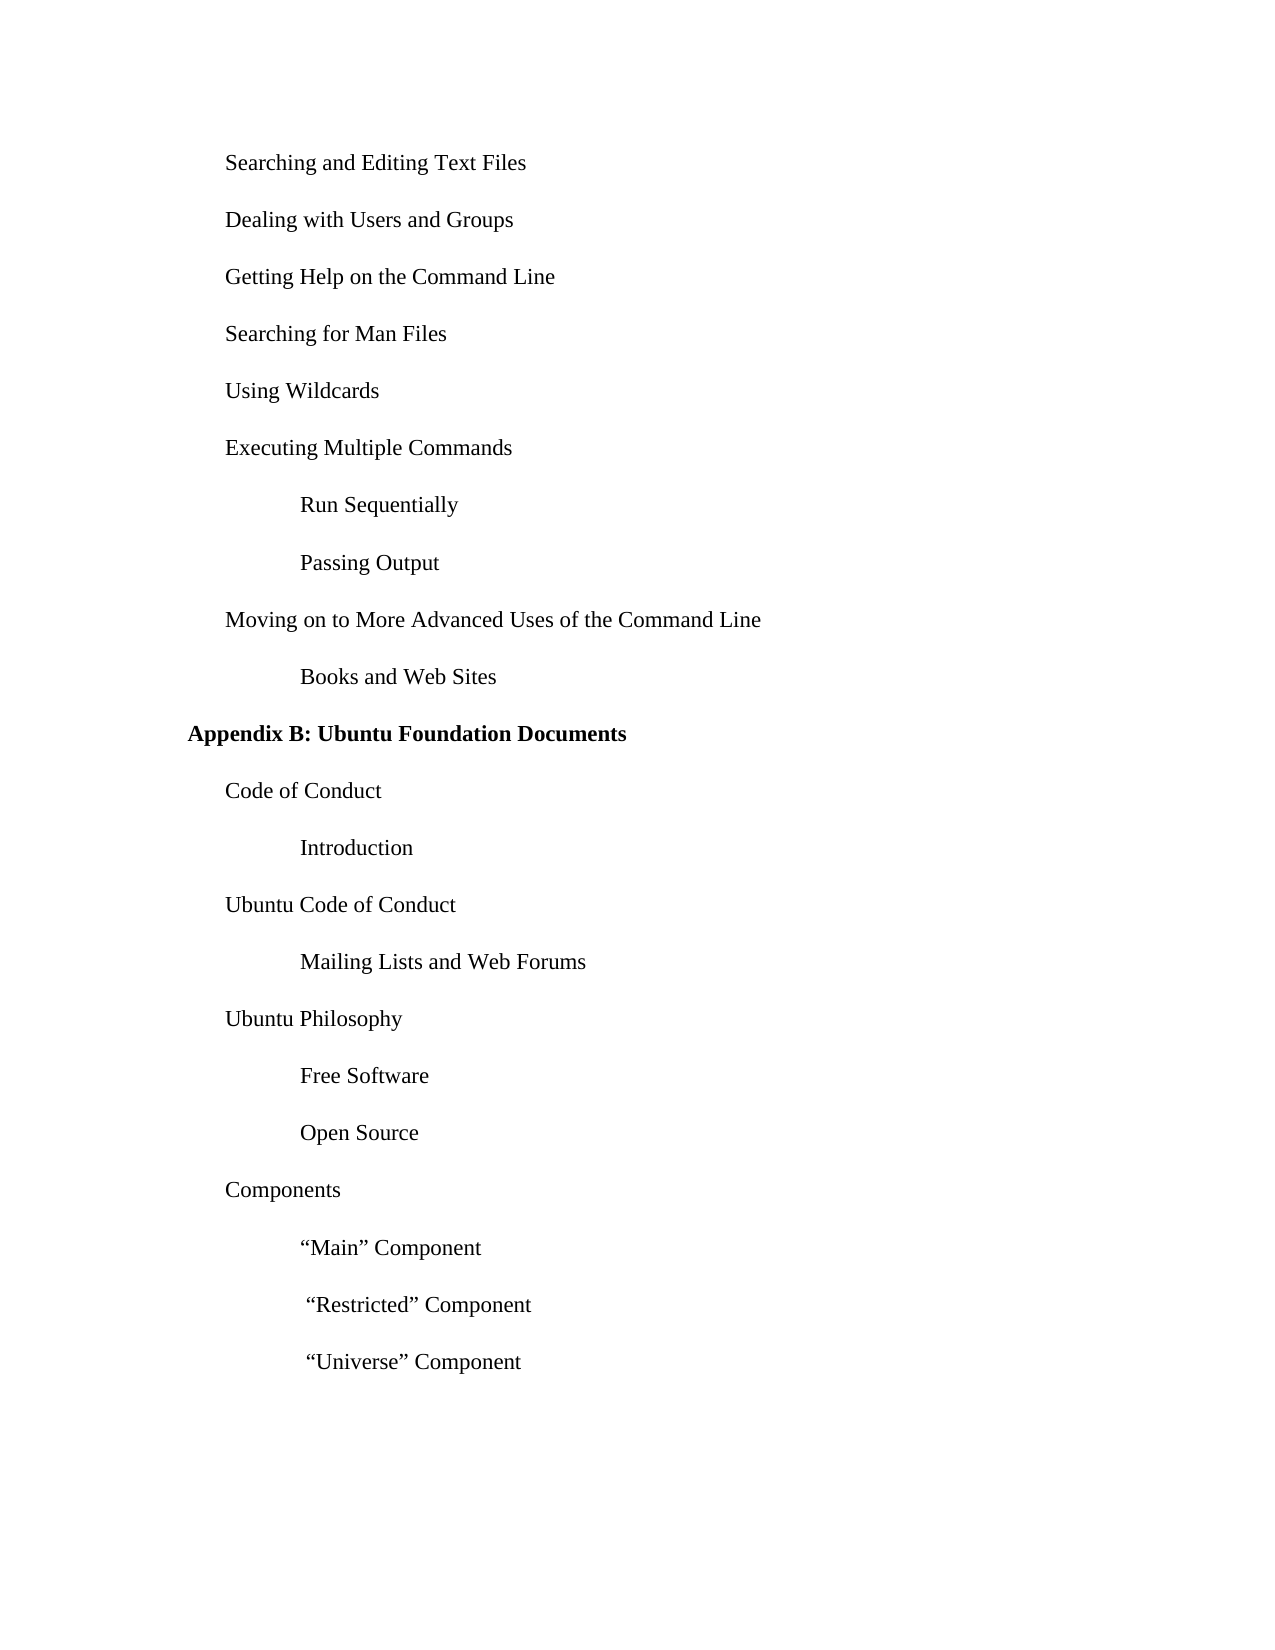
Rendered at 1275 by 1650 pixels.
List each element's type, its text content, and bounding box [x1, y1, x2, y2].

text Appendix B: Ubuntu Foundation Documents [150, 721, 1125, 746]
text Dealing with Users and Groups [150, 207, 1125, 232]
text Books and Web Sites [225, 664, 1125, 689]
text Run Sequentially [225, 492, 1125, 518]
text Components [150, 1177, 1125, 1203]
text Searching and Editing Text Files [150, 150, 1125, 175]
text Introduction [225, 835, 1125, 860]
text “Restricted” Component [225, 1292, 1125, 1317]
text Executing Multiple Commands [150, 435, 1125, 461]
text “Universe” Component [225, 1349, 1125, 1374]
text Ubuntu Code of Conduct [150, 892, 1125, 917]
text Passing Output [225, 549, 1125, 575]
text Mailing Lists and Web Forums [225, 949, 1125, 974]
text Code of Conduct [150, 778, 1125, 803]
text Moving on to More Advanced Uses of the Command Line [150, 607, 1125, 632]
text Using Wildcards [150, 378, 1125, 404]
text Open Source [225, 1120, 1125, 1146]
text Free Software [225, 1063, 1125, 1089]
text “Main” Component [150, 1234, 1125, 1260]
text Getting Help on the Command Line [150, 264, 1125, 289]
text Searching for Man Files [150, 321, 1125, 347]
text Ubuntu Philosophy [150, 1006, 1125, 1032]
